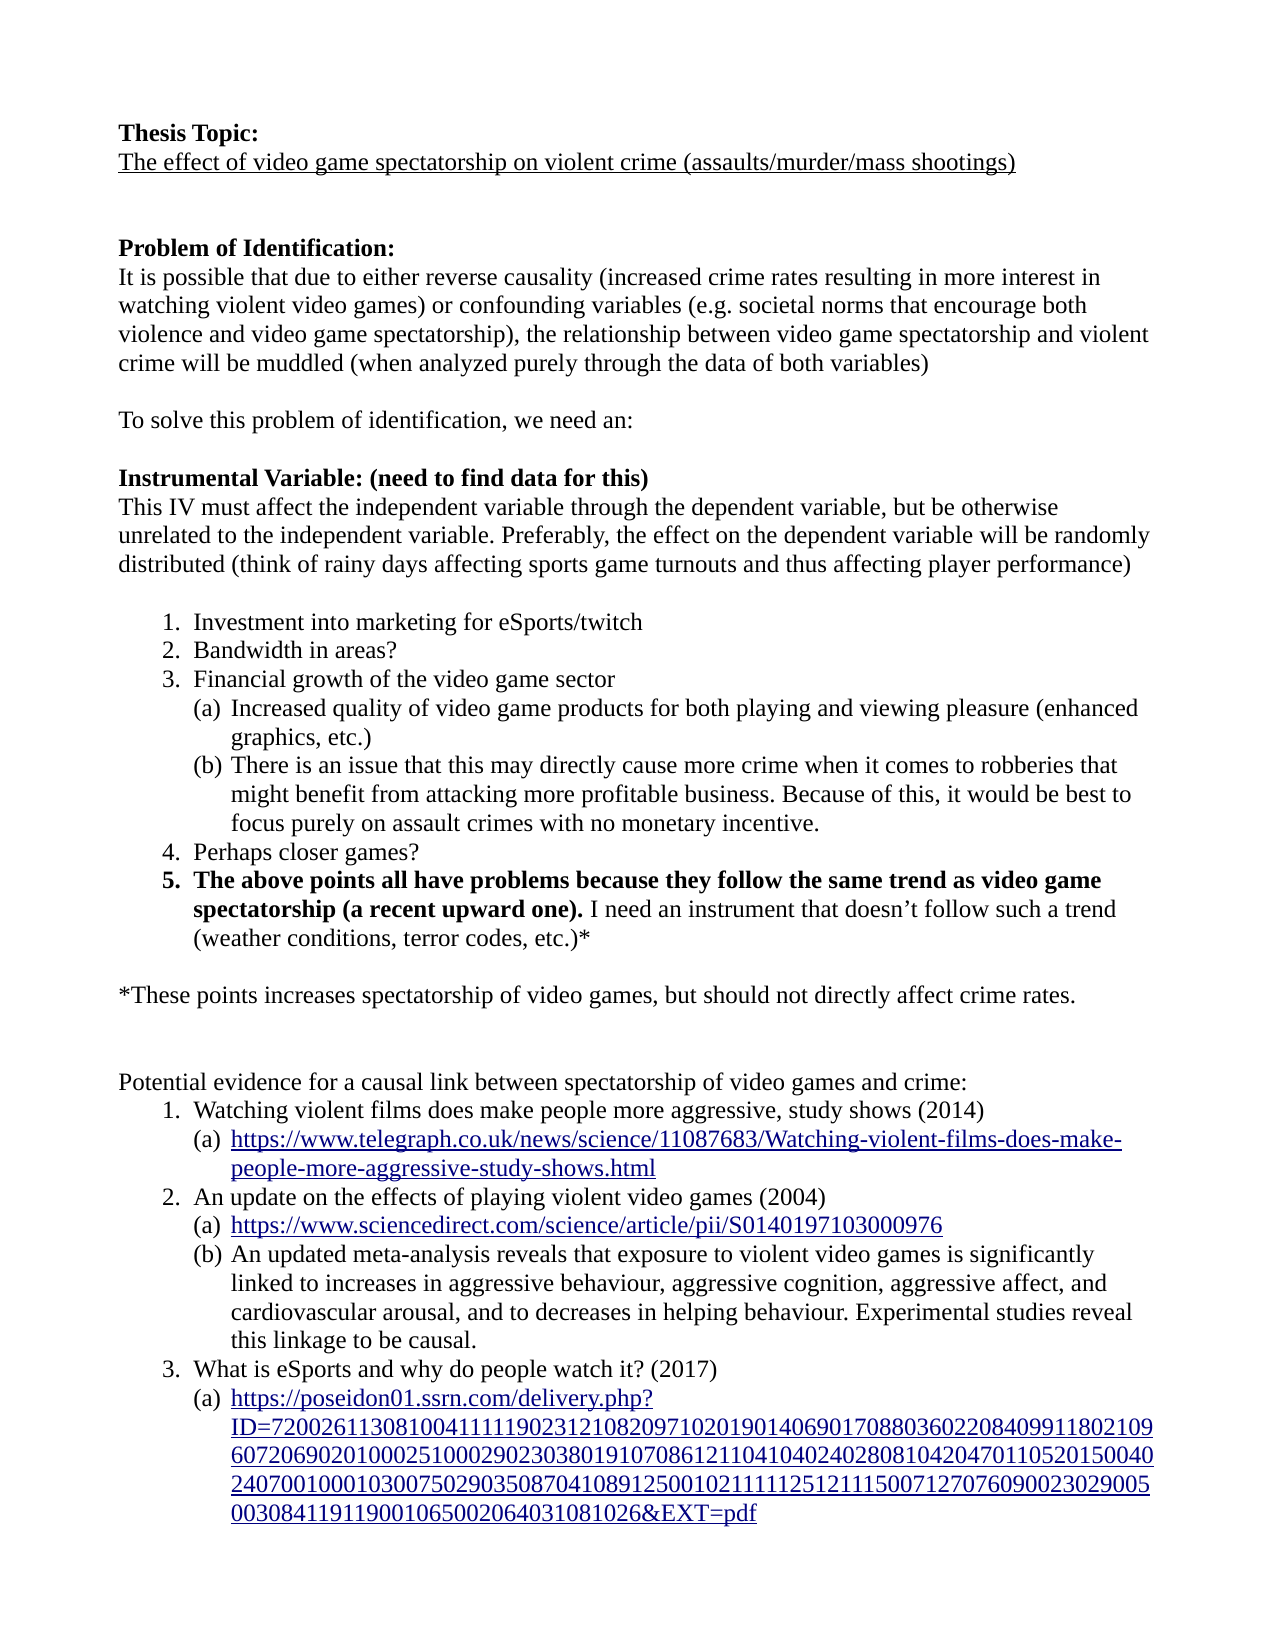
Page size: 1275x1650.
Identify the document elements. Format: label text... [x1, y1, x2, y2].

list Watching violent films does make people more aggressive, study shows (2014) [156, 1096, 1157, 1124]
list Investment into marketing for eSports/twitch [156, 607, 1157, 636]
list Financial growth of the video game sector [156, 664, 1157, 693]
list Perhaps closer games? [156, 837, 1157, 866]
list https://www.telegraph.co.uk/news/science/11087683/Watching-violent-films-does-make-people-more-aggressive-study-shows.html [193, 1124, 1157, 1182]
text Problem of Identification: [118, 233, 1157, 262]
text Thesis Topic: [118, 118, 1157, 147]
list The above points all have problems because they follow the same trend as video game spectatorship (a recent upward one). I need an instrument that doesn’t follow such a trend (weather conditions, terror codes, etc.)* [156, 866, 1157, 952]
text *These points increases spectatorship of video games, but should not directly affect crime rates. [118, 981, 1157, 1009]
list Increased quality of video game products for both playing and viewing pleasure (enhanced graphics, etc.) [193, 693, 1157, 751]
text Instrumental Variable: (need to find data for this) [118, 463, 1157, 492]
list What is eSports and why do people watch it? (2017) [156, 1354, 1157, 1383]
text This IV must affect the independent variable through the dependent variable, but be otherwise unrelated to the independent variable. Preferably, the effect on the dependent variable will be randomly distributed (think of rainy days affecting sports game turnouts and thus affecting player performance) [118, 492, 1157, 578]
text To solve this problem of identification, we need an: [118, 406, 1157, 434]
text It is possible that due to either reverse causality (increased crime rates resulting in more interest in watching violent video games) or confounding variables (e.g. societal norms that encourage both violence and video game spectatorship), the relationship between video game spectatorship and violent crime will be muddled (when analyzed purely through the data of both variables) [118, 262, 1157, 377]
list https://poseidon01.ssrn.com/delivery.php?ID=720026113081004111119023121082097102019014069017088036022084099118021096072069020100025100029023038019107086121104104024028081042047011052015004024070010001030075029035087041089125001021111125121115007127076090023029005003084119119001065002064031081026&EXT=pdf [193, 1383, 1157, 1527]
text The effect of video game spectatorship on violent crime (assaults/murder/mass shootings) [118, 147, 1157, 176]
list There is an issue that this may directly cause more crime when it comes to robberies that might benefit from attacking more profitable business. Because of this, it would be best to focus purely on assault crimes with no monetary incentive. [193, 751, 1157, 837]
list https://www.sciencedirect.com/science/article/pii/S0140197103000976 [193, 1211, 1157, 1239]
text Potential evidence for a causal link between spectatorship of video games and crime: [118, 1067, 1157, 1096]
list An updated meta-analysis reveals that exposure to violent video games is significantly linked to increases in aggressive behaviour, aggressive cognition, aggressive affect, and cardiovascular arousal, and to decreases in helping behaviour. Experimental studies reveal this linkage to be causal. [193, 1239, 1157, 1354]
list An update on the effects of playing violent video games (2004) [156, 1182, 1157, 1211]
list Bandwidth in areas? [156, 636, 1157, 664]
